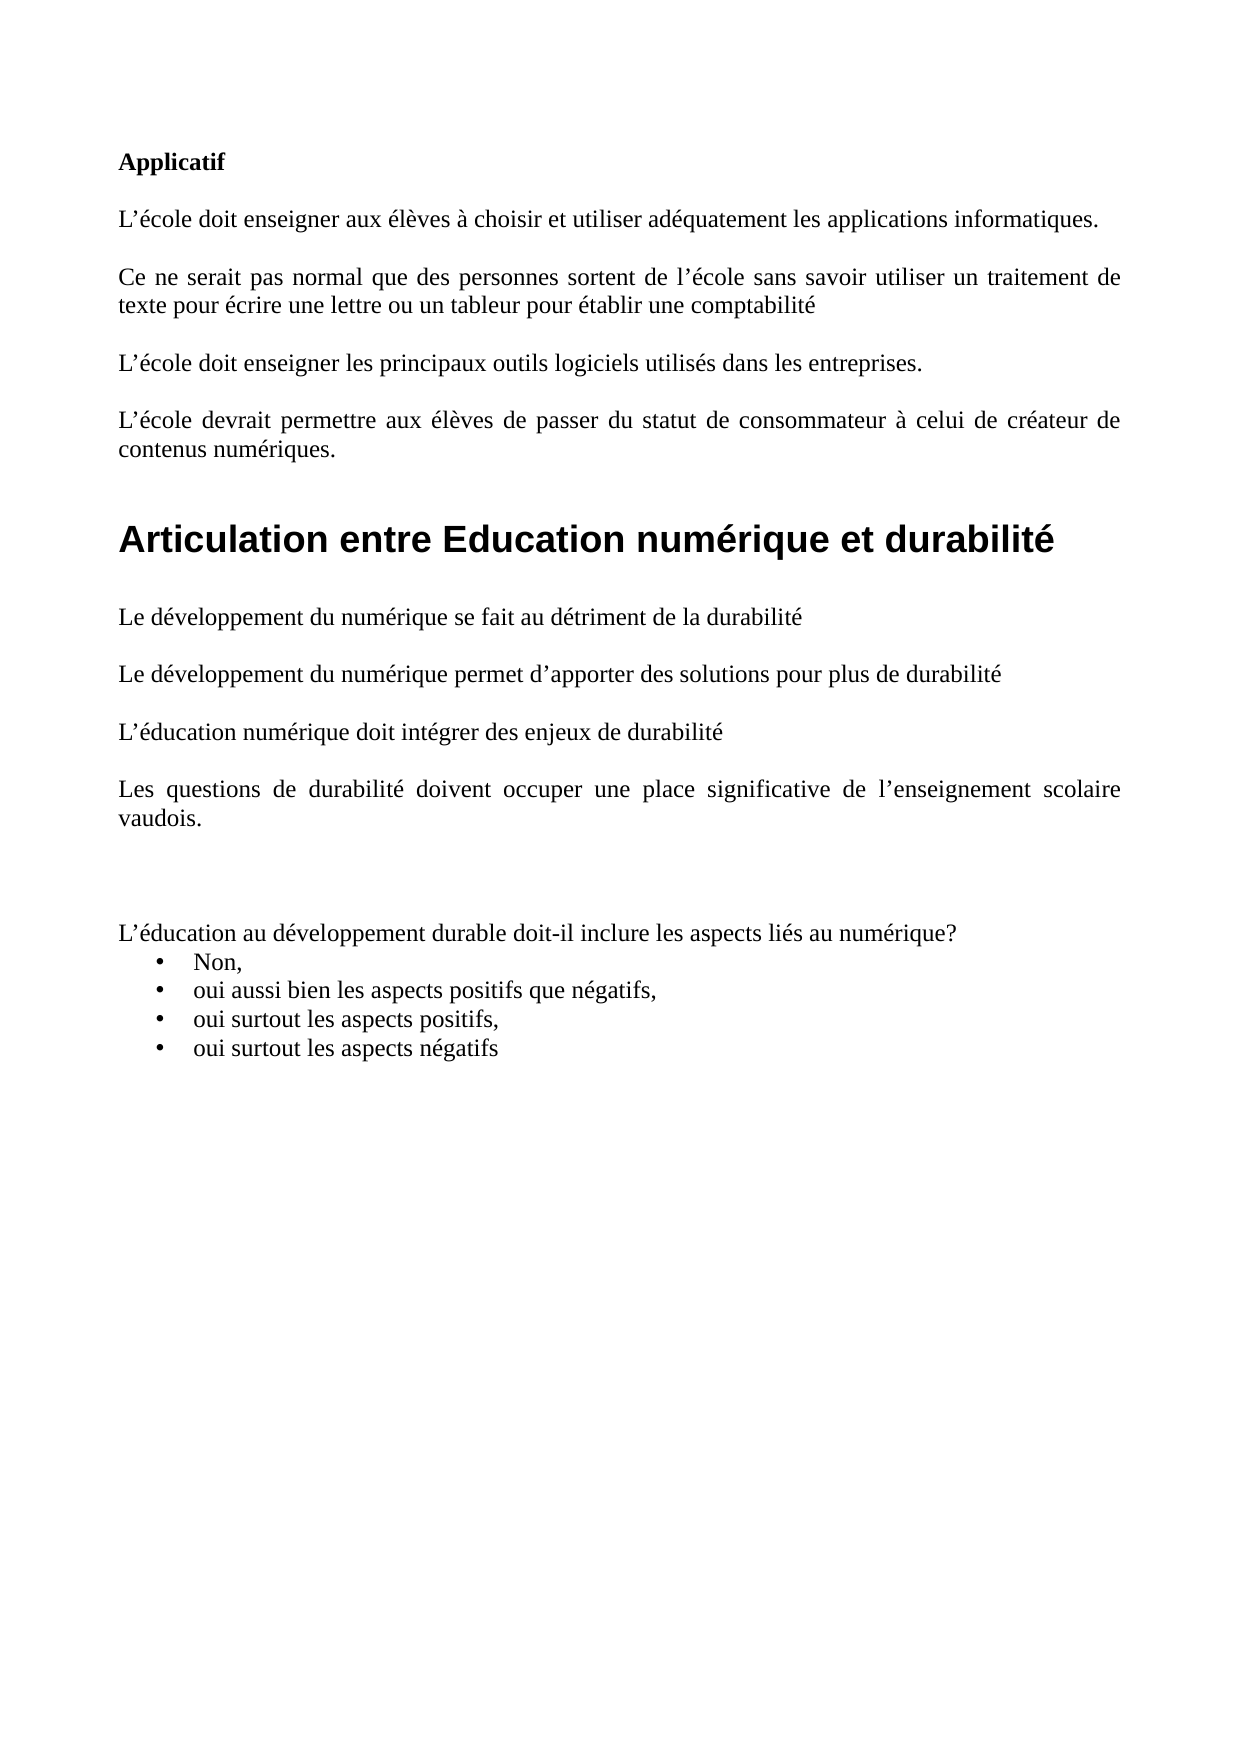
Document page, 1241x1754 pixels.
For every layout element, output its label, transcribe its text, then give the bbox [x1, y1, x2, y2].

text L’éducation numérique doit intégrer des enjeux de durabilité [118, 717, 1122, 746]
text L’éducation au développement durable doit-il inclure les aspects liés au numérique? [118, 918, 1122, 947]
text Le développement du numérique permet d’apporter des solutions pour plus de durabilité [118, 659, 1122, 688]
text L’école doit enseigner aux élèves à choisir et utiliser adéquatement les applications informatiques. [118, 204, 1122, 233]
text Les questions de durabilité doivent occuper une place significative de l’enseignement scolaire vaudois. [118, 774, 1122, 832]
text Le développement du numérique se fait au détriment de la durabilité [118, 602, 1122, 631]
text Applicatif [118, 147, 1122, 176]
list oui aussi bien les aspects positifs que négatifs, [156, 976, 1122, 1004]
subtitle Articulation entre Education numérique et durabilité [118, 517, 1122, 561]
text Ce ne serait pas normal que des personnes sortent de l’école sans savoir utiliser un traitement de texte pour écrire une lettre ou un tableur pour établir une comptabilité [118, 262, 1122, 319]
text L’école doit enseigner les principaux outils logiciels utilisés dans les entreprises. [118, 348, 1122, 377]
list Non, [156, 947, 1122, 976]
text L’école devrait permettre aux élèves de passer du statut de consommateur à celui de créateur de contenus numériques. [118, 406, 1122, 463]
list oui surtout les aspects positifs, [156, 1004, 1122, 1033]
list oui surtout les aspects négatifs [156, 1033, 1122, 1062]
